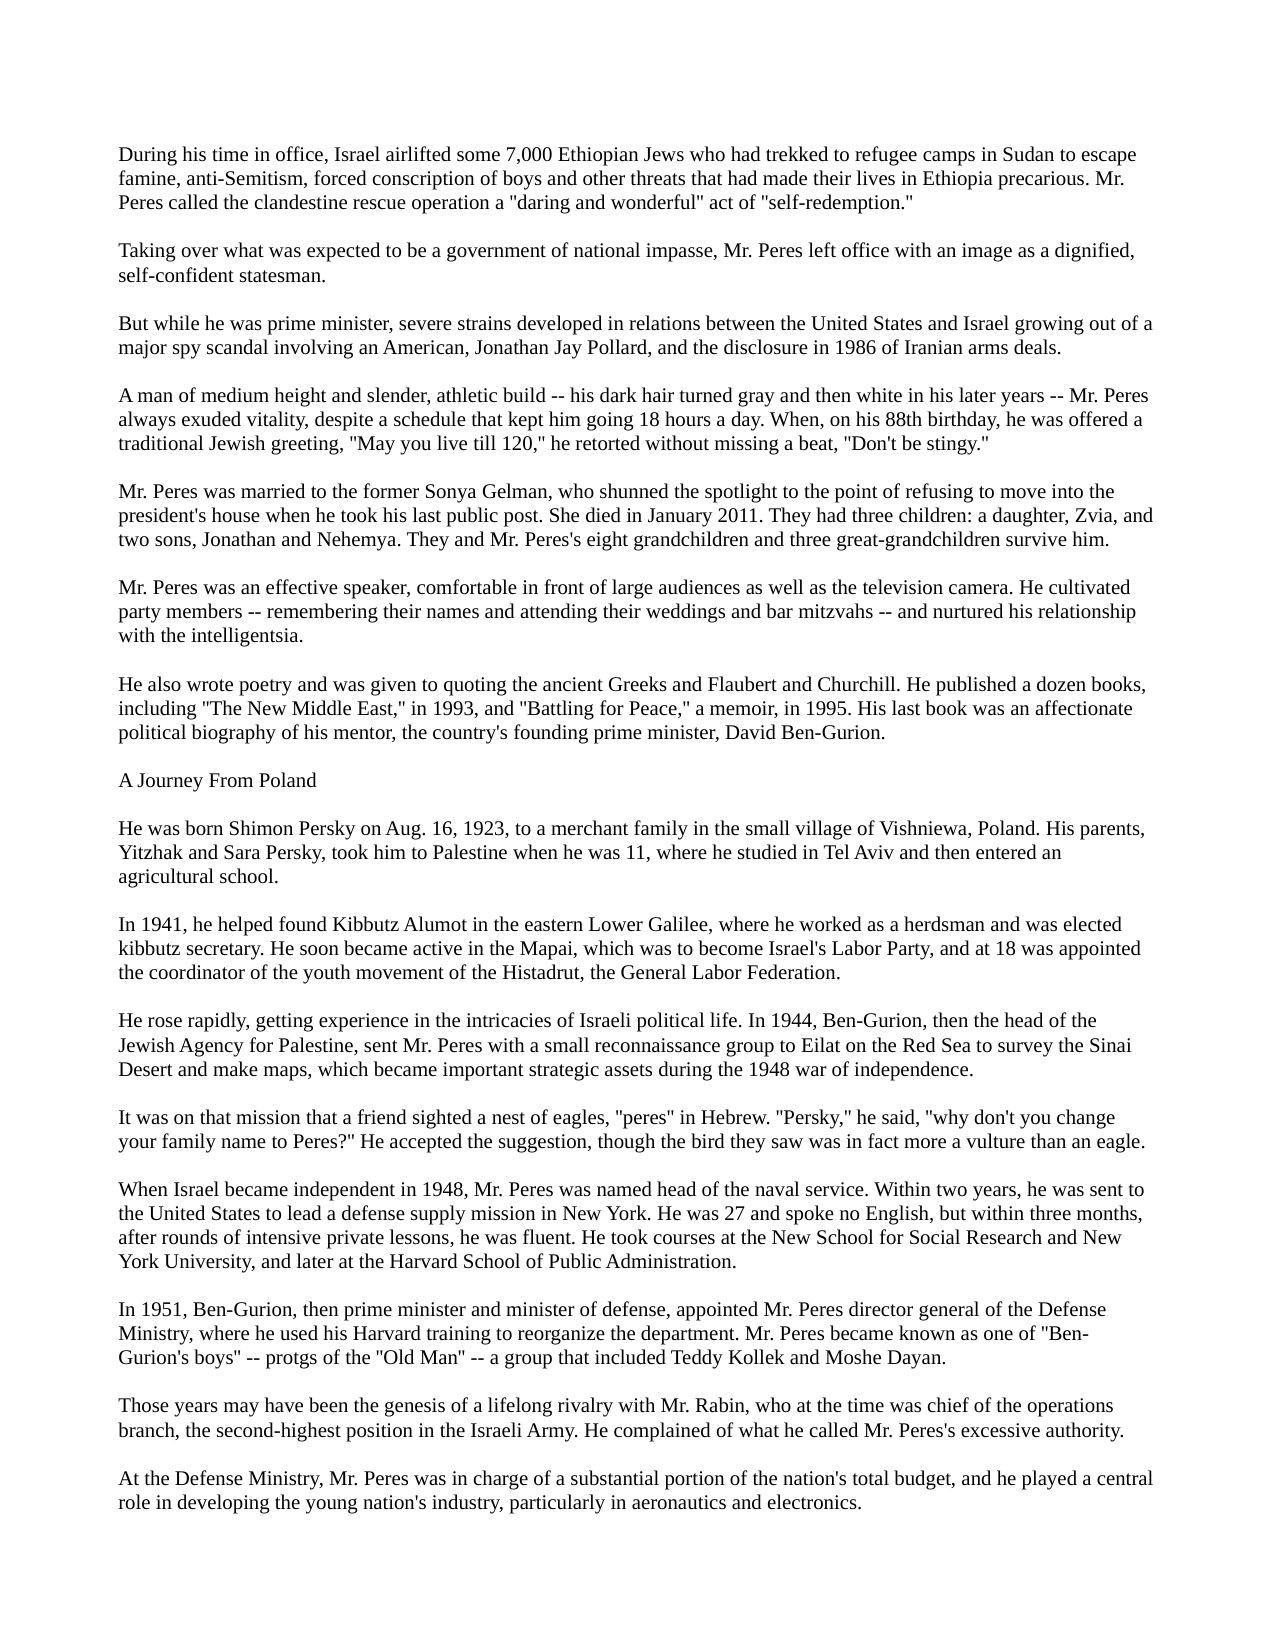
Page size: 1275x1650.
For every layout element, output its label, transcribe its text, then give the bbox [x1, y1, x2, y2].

text But while he was prime minister, severe strains developed in relations between the United States and Israel growing out of a major spy scandal involving an American, Jonathan Jay Pollard, and the disclosure in 1986 of Iranian arms deals. [118, 311, 1157, 359]
text When Israel became independent in 1948, Mr. Peres was named head of the naval service. Within two years, he was sent to the United States to lead a defense supply mission in New York. He was 27 and spoke no English, but within three months, after rounds of intensive private lessons, he was fluent. He took courses at the New School for Social Research and New York University, and later at the Harvard School of Public Administration. [118, 1177, 1157, 1273]
text At the Defense Ministry, Mr. Peres was in charge of a substantial portion of the nation's total budget, and he played a central role in developing the young nation's industry, particularly in aeronautics and electronics. [118, 1466, 1157, 1514]
text He was born Shimon Persky on Aug. 16, 1923, to a merchant family in the small village of Vishniewa, Poland. His parents, Yitzhak and Sara Persky, took him to Palestine when he was 11, where he studied in Tel Aviv and then entered an agricultural school. [118, 816, 1157, 888]
text Taking over what was expected to be a government of national impasse, Mr. Peres left office with an image as a dignified, self-confident statesman. [118, 238, 1157, 287]
text Mr. Peres was married to the former Sonya Gelman, who shunned the spotlight to the point of refusing to move into the president's house when he took his last public post. She died in January 2011. They had three children: a daughter, Zvia, and two sons, Jonathan and Nehemya. They and Mr. Peres's eight grandchildren and three great-grandchildren survive him. [118, 479, 1157, 551]
text He rose rapidly, getting experience in the intricacies of Israeli political life. In 1944, Ben-Gurion, then the head of the Jewish Agency for Palestine, sent Mr. Peres with a small reconnaissance group to Eilat on the Red Sea to survey the Sinai Desert and make maps, which became important strategic assets during the 1948 war of independence. [118, 1008, 1157, 1081]
text In 1941, he helped found Kibbutz Alumot in the eastern Lower Galilee, where he worked as a herdsman and was elected kibbutz secretary. He soon became active in the Mapai, which was to become Israel's Labor Party, and at 18 was appointed the coordinator of the youth movement of the Histadrut, the General Labor Federation. [118, 912, 1157, 984]
text It was on that mission that a friend sighted a nest of eagles, ''peres'' in Hebrew. ''Persky,'' he said, ''why don't you change your family name to Peres?'' He accepted the suggestion, though the bird they saw was in fact more a vulture than an eagle. [118, 1105, 1157, 1153]
text During his time in office, Israel airlifted some 7,000 Ethiopian Jews who had trekked to refugee camps in Sudan to escape famine, anti-Semitism, forced conscription of boys and other threats that had made their lives in Ethiopia precarious. Mr. Peres called the clandestine rescue operation a ''daring and wonderful'' act of ''self-redemption.'' [118, 142, 1157, 214]
text In 1951, Ben-Gurion, then prime minister and minister of defense, appointed Mr. Peres director general of the Defense Ministry, where he used his Harvard training to reorganize the department. Mr. Peres became known as one of ''Ben-Gurion's boys'' -- protgs of the ''Old Man'' -- a group that included Teddy Kollek and Moshe Dayan. [118, 1297, 1157, 1369]
text A Journey From Poland [118, 768, 1157, 792]
text Those years may have been the genesis of a lifelong rivalry with Mr. Rabin, who at the time was chief of the operations branch, the second-highest position in the Israeli Army. He complained of what he called Mr. Peres's excessive authority. [118, 1393, 1157, 1442]
text Mr. Peres was an effective speaker, comfortable in front of large audiences as well as the television camera. He cultivated party members -- remembering their names and attending their weddings and bar mitzvahs -- and nurtured his relationship with the intelligentsia. [118, 575, 1157, 647]
text A man of medium height and slender, athletic build -- his dark hair turned gray and then white in his later years -- Mr. Peres always exuded vitality, despite a schedule that kept him going 18 hours a day. When, on his 88th birthday, he was offered a traditional Jewish greeting, ''May you live till 120,'' he retorted without missing a beat, ''Don't be stingy.'' [118, 383, 1157, 455]
text He also wrote poetry and was given to quoting the ancient Greeks and Flaubert and Churchill. He published a dozen books, including ''The New Middle East,'' in 1993, and ''Battling for Peace,'' a memoir, in 1995. His last book was an affectionate political biography of his mentor, the country's founding prime minister, David Ben-Gurion. [118, 672, 1157, 744]
